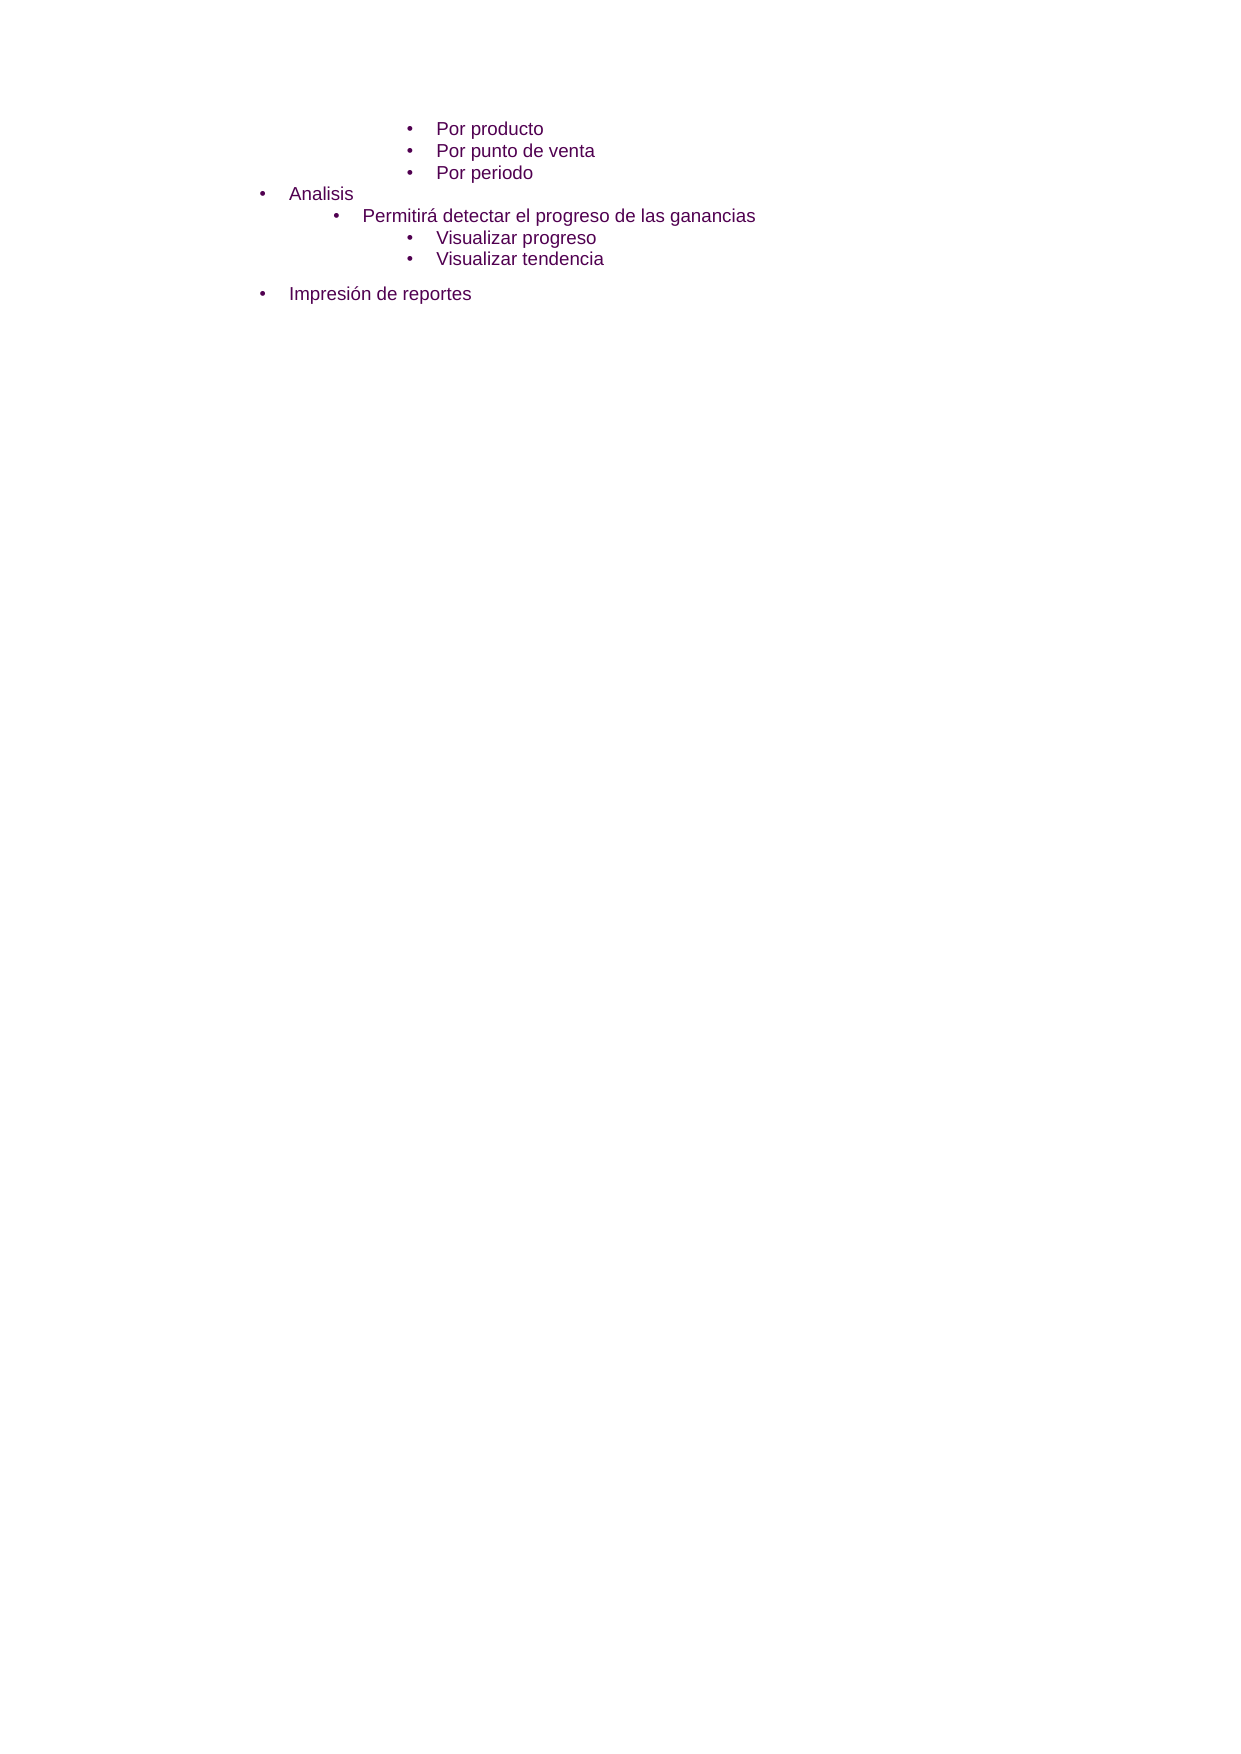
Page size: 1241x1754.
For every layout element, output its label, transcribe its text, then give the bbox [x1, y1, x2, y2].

list Por producto [407, 118, 1122, 140]
list Por punto de venta [407, 140, 1122, 161]
list Visualizar progreso [407, 226, 1122, 248]
list Visualizar tendencia [407, 248, 1122, 270]
list Por periodo [407, 161, 1122, 183]
list Permitirá detectar el progreso de las ganancias [333, 205, 1122, 226]
list Analisis [259, 183, 1122, 205]
list Impresión de reportes [259, 282, 1122, 304]
